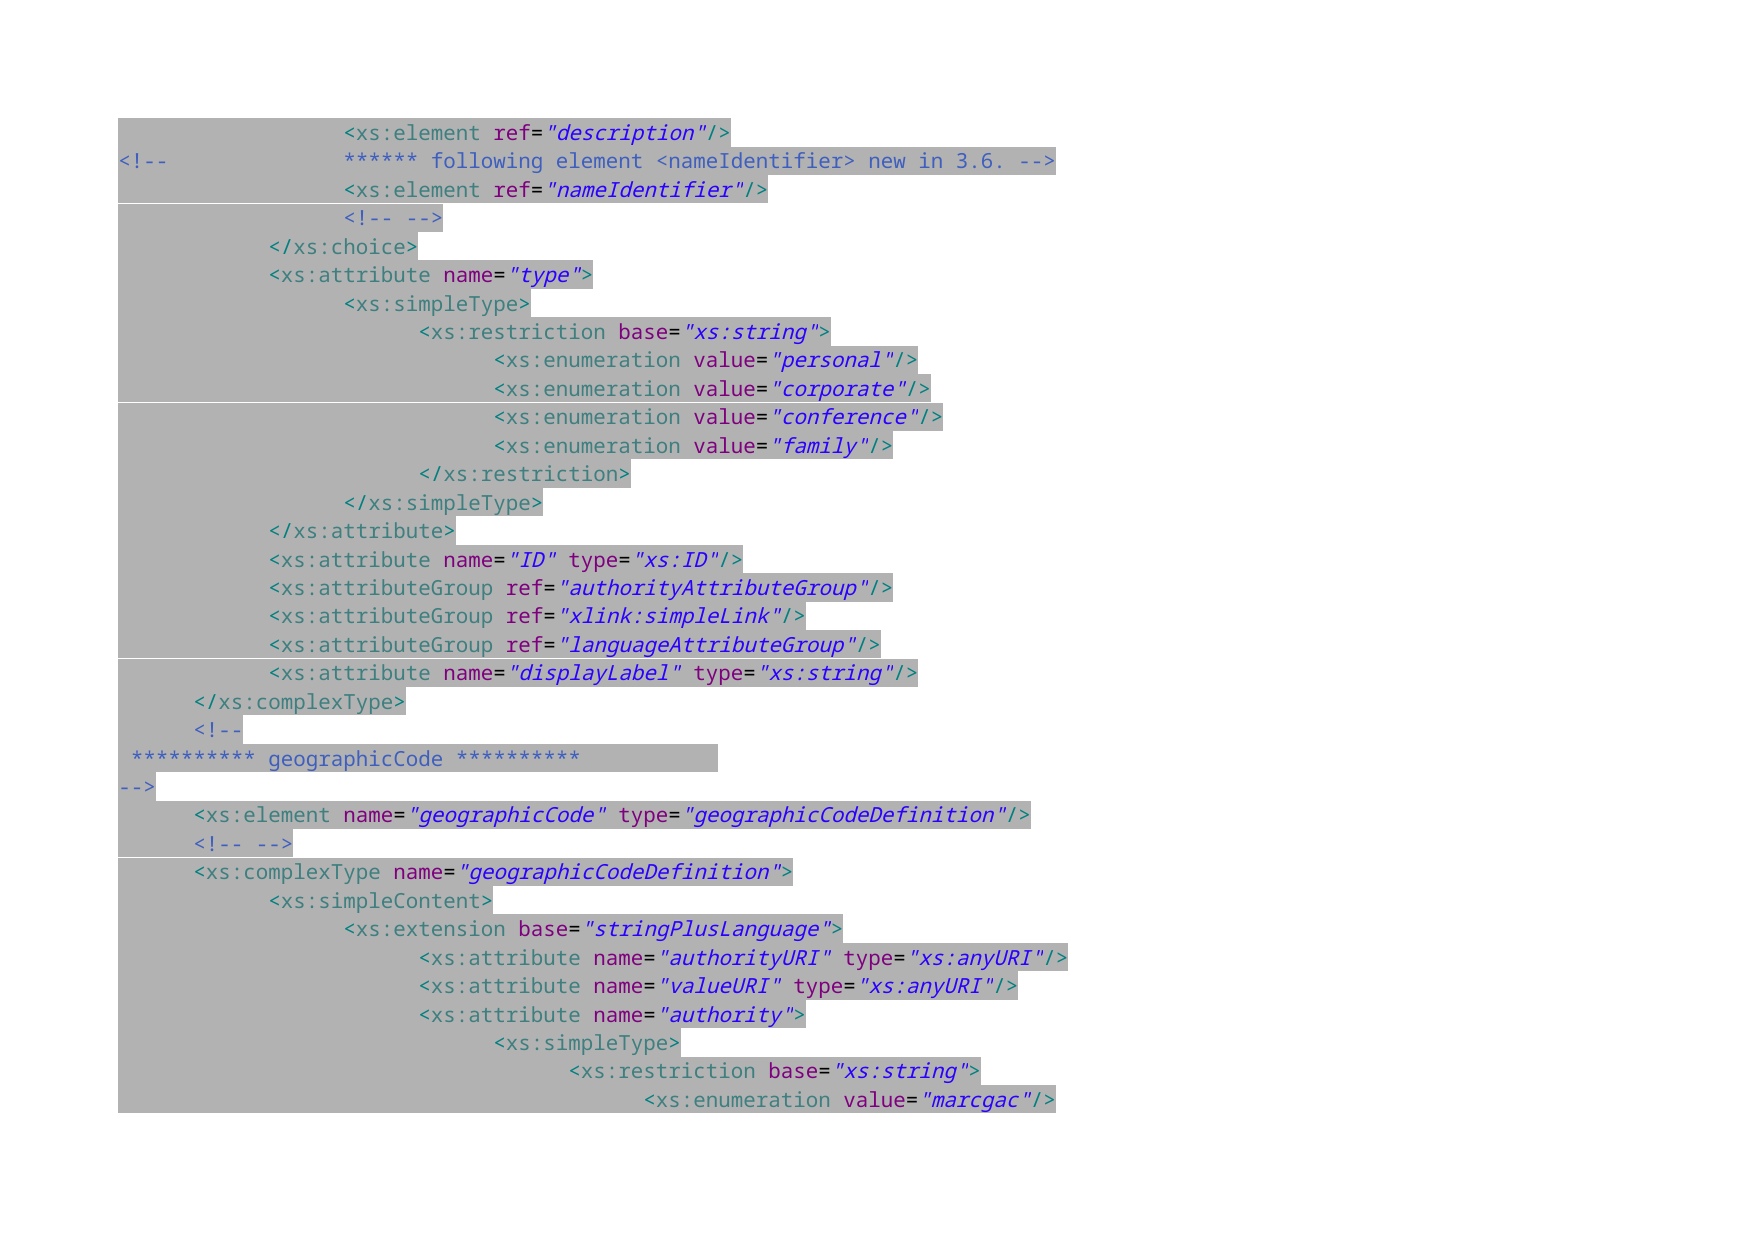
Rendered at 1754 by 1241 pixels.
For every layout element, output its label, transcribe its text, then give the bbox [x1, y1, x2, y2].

text </xs:simpleType> [118, 488, 1636, 516]
text <xs:attributeGroup ref="languageAttributeGroup"/> [118, 630, 1636, 658]
text <xs:attribute name="valueURI" type="xs:anyURI"/> [118, 971, 1636, 1000]
text ********** geographicCode ********** [118, 744, 1636, 772]
text <xs:attribute name="type"> [118, 260, 1636, 289]
text <xs:simpleType> [118, 1028, 1636, 1057]
text <!-- --> [118, 203, 1636, 232]
text <xs:enumeration value="conference"/> [118, 402, 1636, 431]
text <xs:enumeration value="family"/> [118, 431, 1636, 459]
text </xs:complexType> [118, 687, 1636, 715]
text --> [118, 772, 1636, 801]
text <xs:extension base="stringPlusLanguage"> [118, 914, 1636, 943]
text <xs:attribute name="displayLabel" type="xs:string"/> [118, 658, 1636, 687]
text <xs:restriction base="xs:string"> [118, 1057, 1636, 1085]
text <xs:enumeration value="personal"/> [118, 346, 1636, 374]
text <!-- [118, 715, 1636, 744]
text <xs:restriction base="xs:string"> [118, 317, 1636, 346]
text <xs:element ref="description"/> [118, 118, 1636, 147]
text <xs:attribute name="authority"> [118, 1000, 1636, 1028]
text <xs:attribute name="authorityURI" type="xs:anyURI"/> [118, 943, 1636, 971]
text <xs:attributeGroup ref="authorityAttributeGroup"/> [118, 573, 1636, 602]
text <xs:attribute name="ID" type="xs:ID"/> [118, 545, 1636, 573]
text <xs:element ref="nameIdentifier"/> [118, 175, 1636, 203]
text <xs:complexType name="geographicCodeDefinition"> [118, 857, 1636, 886]
text <!-- ****** following element <nameIdentifier> new in 3.6. --> [118, 147, 1636, 175]
text <xs:attributeGroup ref="xlink:simpleLink"/> [118, 602, 1636, 630]
text </xs:restriction> [118, 459, 1636, 488]
text <!-- --> [118, 829, 1636, 857]
text <xs:enumeration value="marcgac"/> [118, 1085, 1636, 1113]
text <xs:enumeration value="corporate"/> [118, 374, 1636, 402]
text <xs:element name="geographicCode" type="geographicCodeDefinition"/> [118, 801, 1636, 829]
text </xs:choice> [118, 232, 1636, 260]
text </xs:attribute> [118, 516, 1636, 545]
text <xs:simpleContent> [118, 886, 1636, 914]
text <xs:simpleType> [118, 289, 1636, 317]
